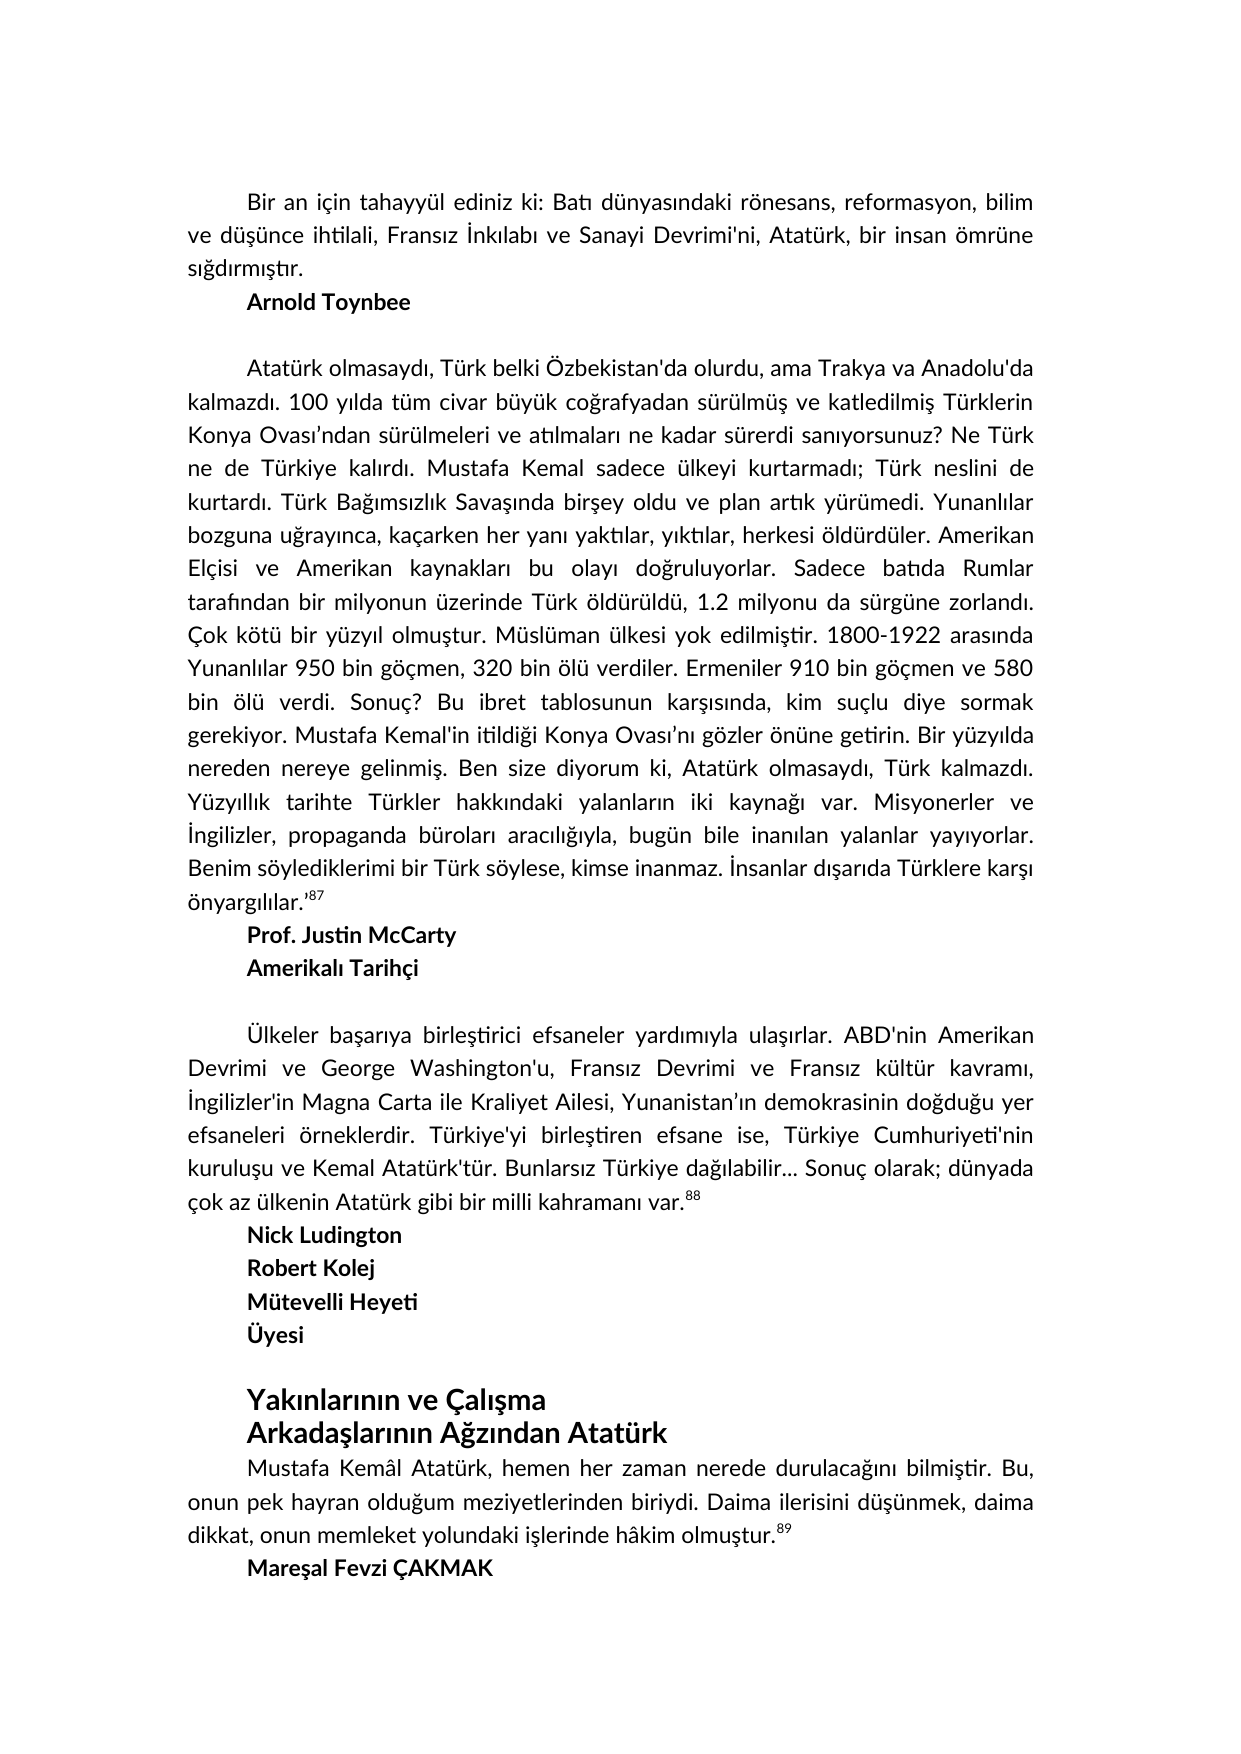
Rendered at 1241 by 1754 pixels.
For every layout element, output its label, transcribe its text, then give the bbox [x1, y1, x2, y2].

text Amerikalı Tarihçi [187, 950, 1035, 983]
text Üyesi [187, 1317, 1035, 1350]
text Mustafa Kemâl Atatürk, hemen her zaman nerede durulacağını bilmiştir. Bu, onun pek hayran olduğum meziyetlerinden biriydi. Daima ilerisini düşünmek, daima dikkat, onun memleket yolundaki işlerinde hâkim olmuştur.89 [187, 1450, 1035, 1550]
text Yakınlarının ve Çalışma [187, 1383, 1035, 1417]
text Robert Kolej [187, 1250, 1035, 1283]
text Mütevelli Heyeti [187, 1283, 1035, 1317]
text Prof. Justin McCarty [187, 917, 1035, 950]
text Atatürk olmasaydı, Türk belki Özbekistan'da olurdu, ama Trakya va Anadolu'da kalmazdı. 100 yılda tüm civar büyük coğrafyadan sürülmüş ve katledilmiş Türklerin Konya Ovası’ndan sürülmeleri ve atılmaları ne kadar sürerdi sanıyorsunuz? Ne Türk ne de Türkiye kalırdı. Mustafa Kemal sadece ülkeyi kurtarmadı; Türk neslini de kurtardı. Türk Bağımsızlık Savaşında birşey oldu ve plan artık yürümedi. Yunanlılar bozguna uğrayınca, kaçarken her yanı yaktılar, yıktılar, herkesi öldürdüler. Amerikan Elçisi ve Amerikan kaynakları bu olayı doğruluyorlar. Sadece batıda Rumlar tarafından bir milyonun üzerinde Türk öldürüldü, 1.2 milyonu da sürgüne zorlandı. Çok kötü bir yüzyıl olmuştur. Müslüman ülkesi yok edilmiştir. 1800-1922 arasında Yunanlılar 950 bin göçmen, 320 bin ölü verdiler. Ermeniler 910 bin göçmen ve 580 bin ölü verdi. Sonuç? Bu ibret tablosunun karşısında, kim suçlu diye sormak gerekiyor. Mustafa Kemal'in itildiği Konya Ovası’nı gözler önüne getirin. Bir yüzyılda nereden nereye gelinmiş. Ben size diyorum ki, Atatürk olmasaydı, Türk kalmazdı. Yüzyıllık tarihte Türkler hakkındaki yalanların iki kaynağı var. Misyonerler ve İngilizler, propaganda büroları aracılığıyla, bugün bile inanılan yalanlar yayıyorlar. Benim söylediklerimi bir Türk söylese, kimse inanmaz. İnsanlar dışarıda Türklere karşı önyargılılar.’87 [187, 350, 1035, 917]
text Arnold Toynbee [187, 283, 1035, 317]
text Mareşal Fevzi ÇAKMAK [187, 1550, 1035, 1583]
text Ülkeler başarıya birleştirici efsaneler yardımıyla ulaşırlar. ABD'nin Amerikan Devrimi ve George Washington'u, Fransız Devrimi ve Fransız kültür kavramı, İngilizler'in Magna Carta ile Kraliyet Ailesi, Yunanistan’ın demokrasinin doğduğu yer efsaneleri örneklerdir. Türkiye'yi birleştiren efsane ise, Türkiye Cumhuriyeti'nin kuruluşu ve Kemal Atatürk'tür. Bunlarsız Türkiye dağılabilir... Sonuç olarak; dünyada çok az ülkenin Atatürk gibi bir milli kahramanı var.88 [187, 1017, 1035, 1217]
text Arkadaşlarının Ağzından Atatürk [187, 1417, 1035, 1450]
text Nick Ludington [187, 1217, 1035, 1250]
text Bir an için tahayyül ediniz ki: Batı dünyasındaki rönesans, reformasyon, bilim ve düşünce ihtilali, Fransız İnkılabı ve Sanayi Devrimi'ni, Atatürk, bir insan ömrüne sığdırmıştır. [187, 183, 1035, 283]
